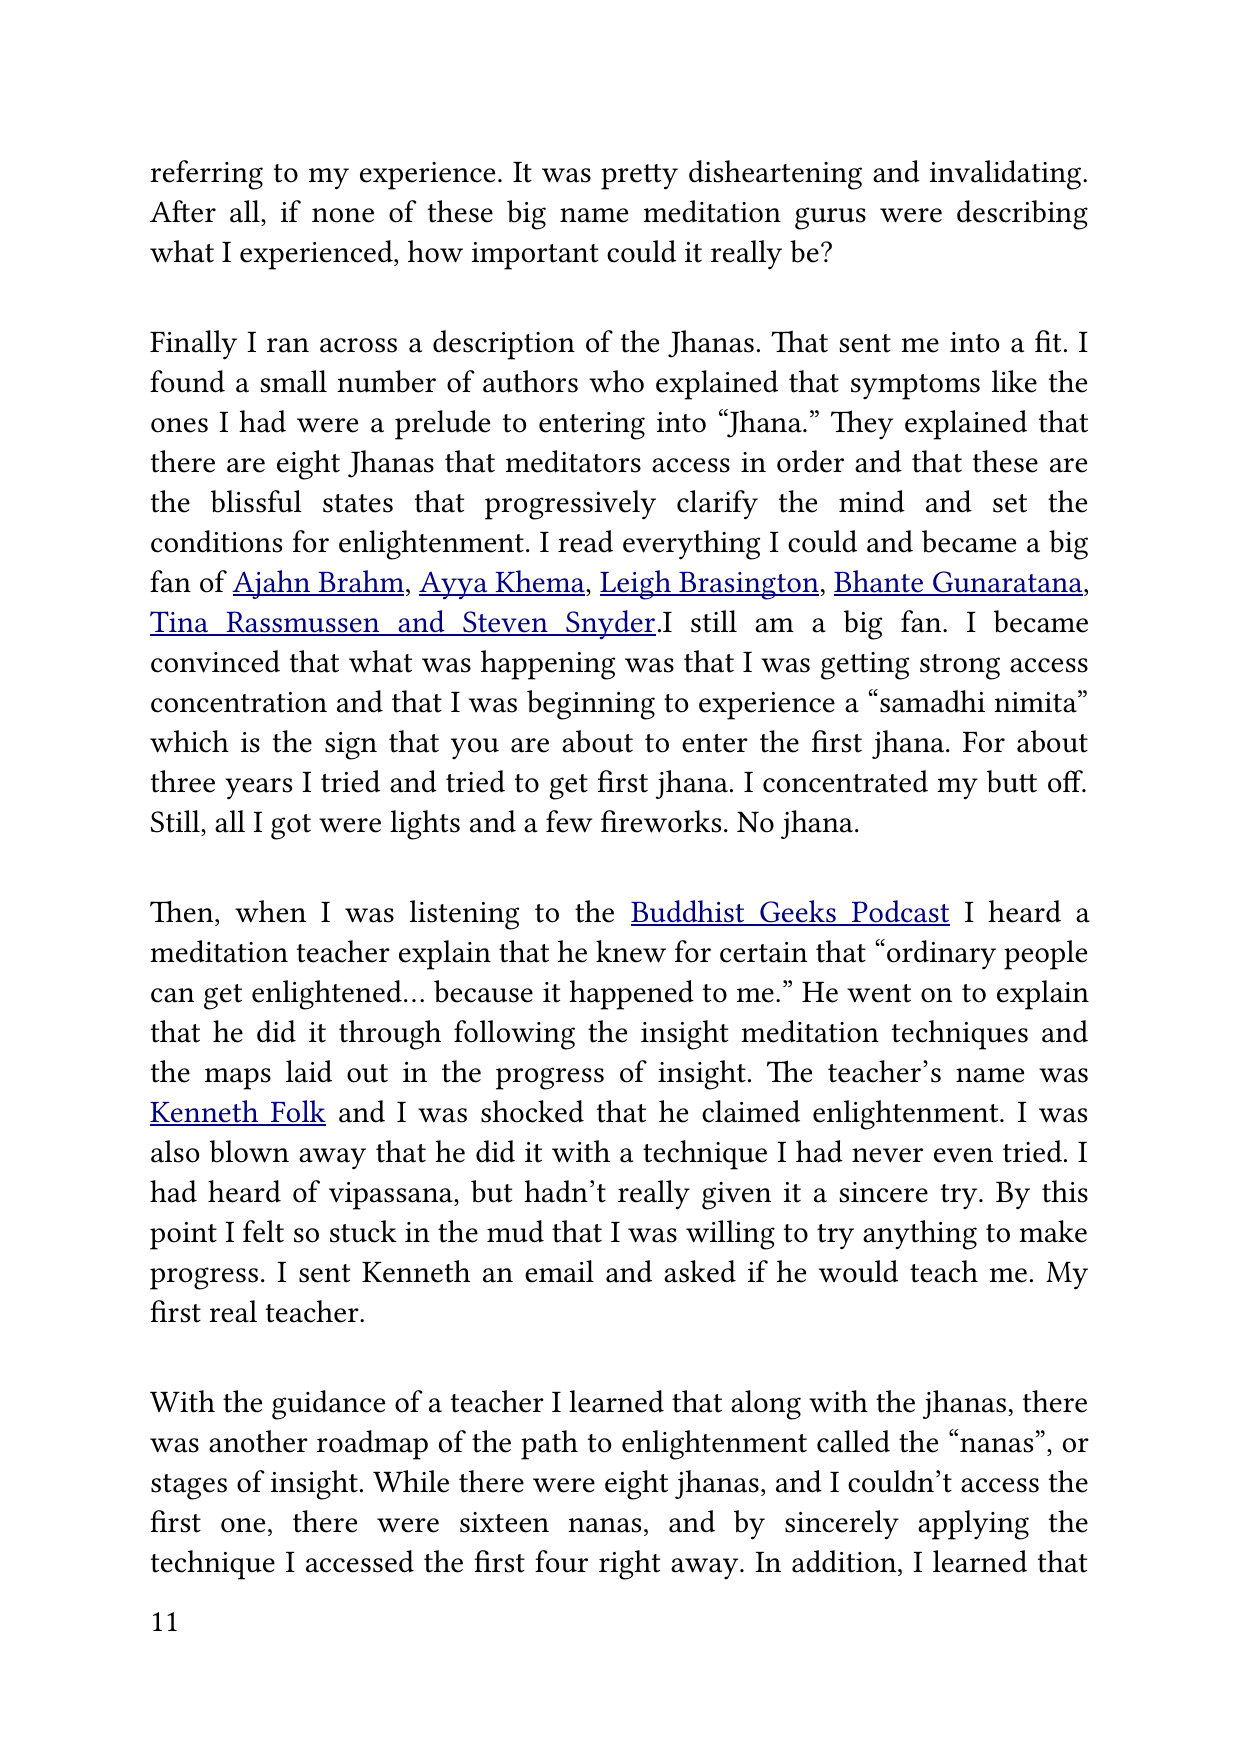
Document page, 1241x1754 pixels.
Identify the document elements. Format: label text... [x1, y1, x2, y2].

text referring to my experience. It was pretty disheartening and invalidating. After all, if none of these big name meditation gurus were describing what I experienced, how important could it really be? [150, 150, 1090, 270]
text Finally I ran across a description of the Jhanas. That sent me into a fit. I found a small number of authors who explained that symptoms like the ones I had were a prelude to entering into “Jhana.” They explained that there are eight Jhanas that meditators access in order and that these are the blissful states that progressively clarify the mind and set the conditions for enlightenment. I read everything I could and became a big fan of Ajahn Brahm, Ayya Khema, Leigh Brasington, Bhante Gunaratana, Tina Rassmussen and Steven Snyder.I still am a big fan. I became convinced that what was happening was that I was getting strong access concentration and that I was beginning to experience a “samadhi nimita” which is the sign that you are about to enter the first jhana. For about three years I tried and tried to get first jhana. I concentrated my butt off. Still, all I got were lights and a few fireworks. No jhana. [150, 320, 1090, 840]
text Then, when I was listening to the Buddhist Geeks Podcast I heard a meditation teacher explain that he knew for certain that “ordinary people can get enlightened… because it happened to me.” He went on to explain that he did it through following the insight meditation techniques and the maps laid out in the progress of insight. The teacher’s name was Kenneth Folk and I was shocked that he claimed enlightenment. I was also blown away that he did it with a technique I had never even tried. I had heard of vipassana, but hadn’t really given it a sincere try. By this point I felt so stuck in the mud that I was willing to try anything to make progress. I sent Kenneth an email and asked if he would teach me. My first real teacher. [150, 890, 1090, 1330]
text With the guidance of a teacher I learned that along with the jhanas, there was another roadmap of the path to enlightenment called the “nanas”, or stages of insight. While there were eight jhanas, and I couldn’t access the first one, there were sixteen nanas, and by sincerely applying the technique I accessed the first four right away. In addition, I learned that [150, 1380, 1090, 1580]
